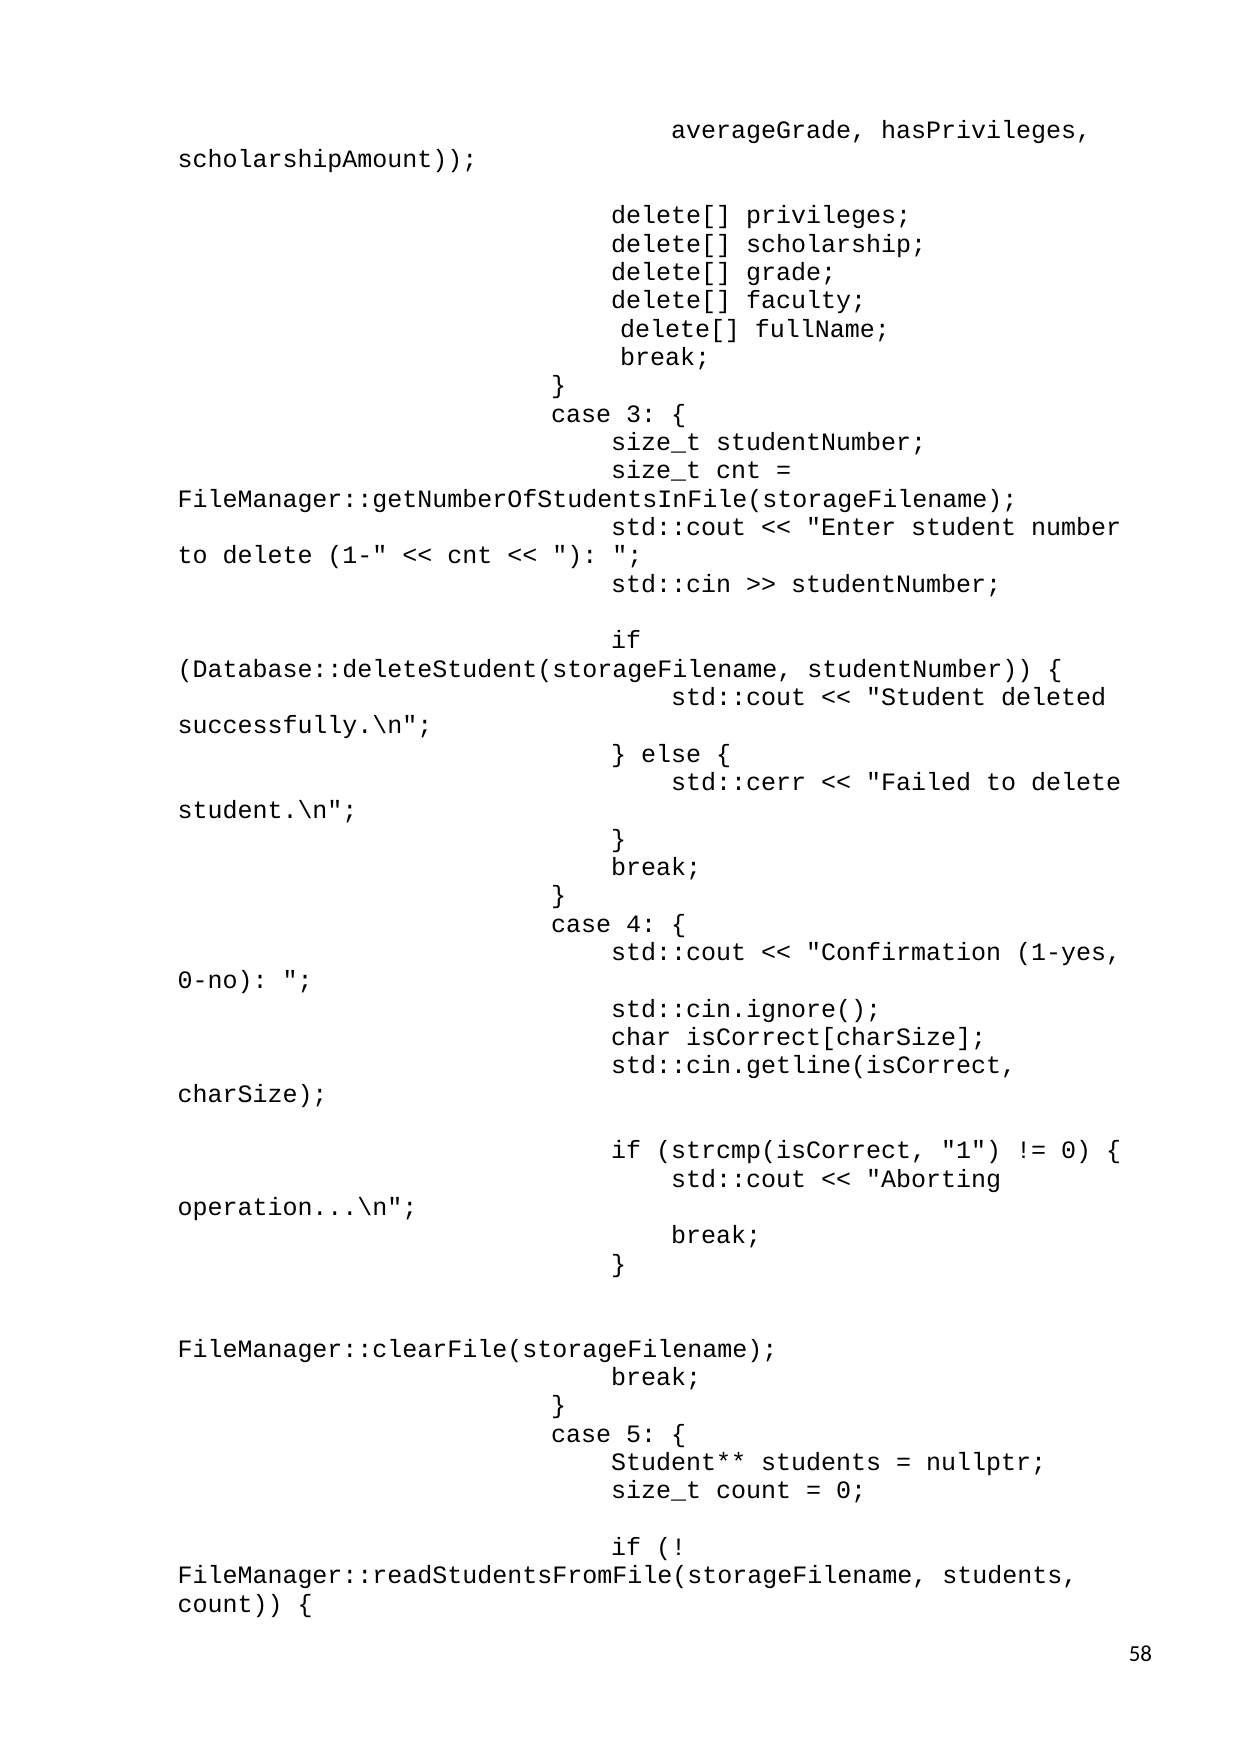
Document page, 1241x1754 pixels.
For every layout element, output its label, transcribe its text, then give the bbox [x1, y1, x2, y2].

text delete[] grade; [177, 260, 1152, 288]
text } [177, 826, 1152, 855]
text FileManager::clearFile(storageFilename); [177, 1308, 1152, 1365]
text break; [177, 345, 1152, 373]
text std::cin.getline(isCorrect, charSize); [177, 1053, 1152, 1110]
text delete[] faculty; [177, 288, 1152, 316]
text std::cout << "Enter student number to delete (1-" << cnt << "): "; [177, 515, 1152, 571]
text Student** students = nullptr; [177, 1450, 1152, 1478]
text case 3: { [177, 401, 1152, 430]
text } [177, 373, 1152, 401]
text char isCorrect[charSize]; [177, 1025, 1152, 1053]
text std::cin.ignore(); [177, 996, 1152, 1025]
text } [177, 1393, 1152, 1421]
text } else { [177, 741, 1152, 770]
text } [177, 883, 1152, 911]
text std::cout << "Confirmation (1-yes, 0-no): "; [177, 940, 1152, 996]
text case 5: { [177, 1421, 1152, 1450]
text size_t cnt = FileManager::getNumberOfStudentsInFile(storageFilename); [177, 458, 1152, 515]
text } [177, 1251, 1152, 1280]
text delete[] fullName; [177, 316, 1152, 345]
text delete[] scholarship; [177, 231, 1152, 260]
text break; [177, 1223, 1152, 1251]
text case 4: { [177, 911, 1152, 940]
text std::cerr << "Failed to delete student.\n"; [177, 770, 1152, 826]
text break; [177, 855, 1152, 883]
text if (!FileManager::readStudentsFromFile(storageFilename, students, count)) { [177, 1535, 1152, 1620]
text size_t count = 0; [177, 1478, 1152, 1506]
text if (strcmp(isCorrect, "1") != 0) { [177, 1138, 1152, 1166]
text break; [177, 1365, 1152, 1393]
text std::cout << "Aborting operation...\n"; [177, 1166, 1152, 1223]
text if (Database::deleteStudent(storageFilename, studentNumber)) { [177, 628, 1152, 685]
text std::cout << "Student deleted successfully.\n"; [177, 685, 1152, 741]
text averageGrade, hasPrivileges, scholarshipAmount)); [177, 118, 1152, 175]
text delete[] privileges; [177, 203, 1152, 231]
text std::cin >> studentNumber; [177, 571, 1152, 600]
text size_t studentNumber; [177, 430, 1152, 458]
